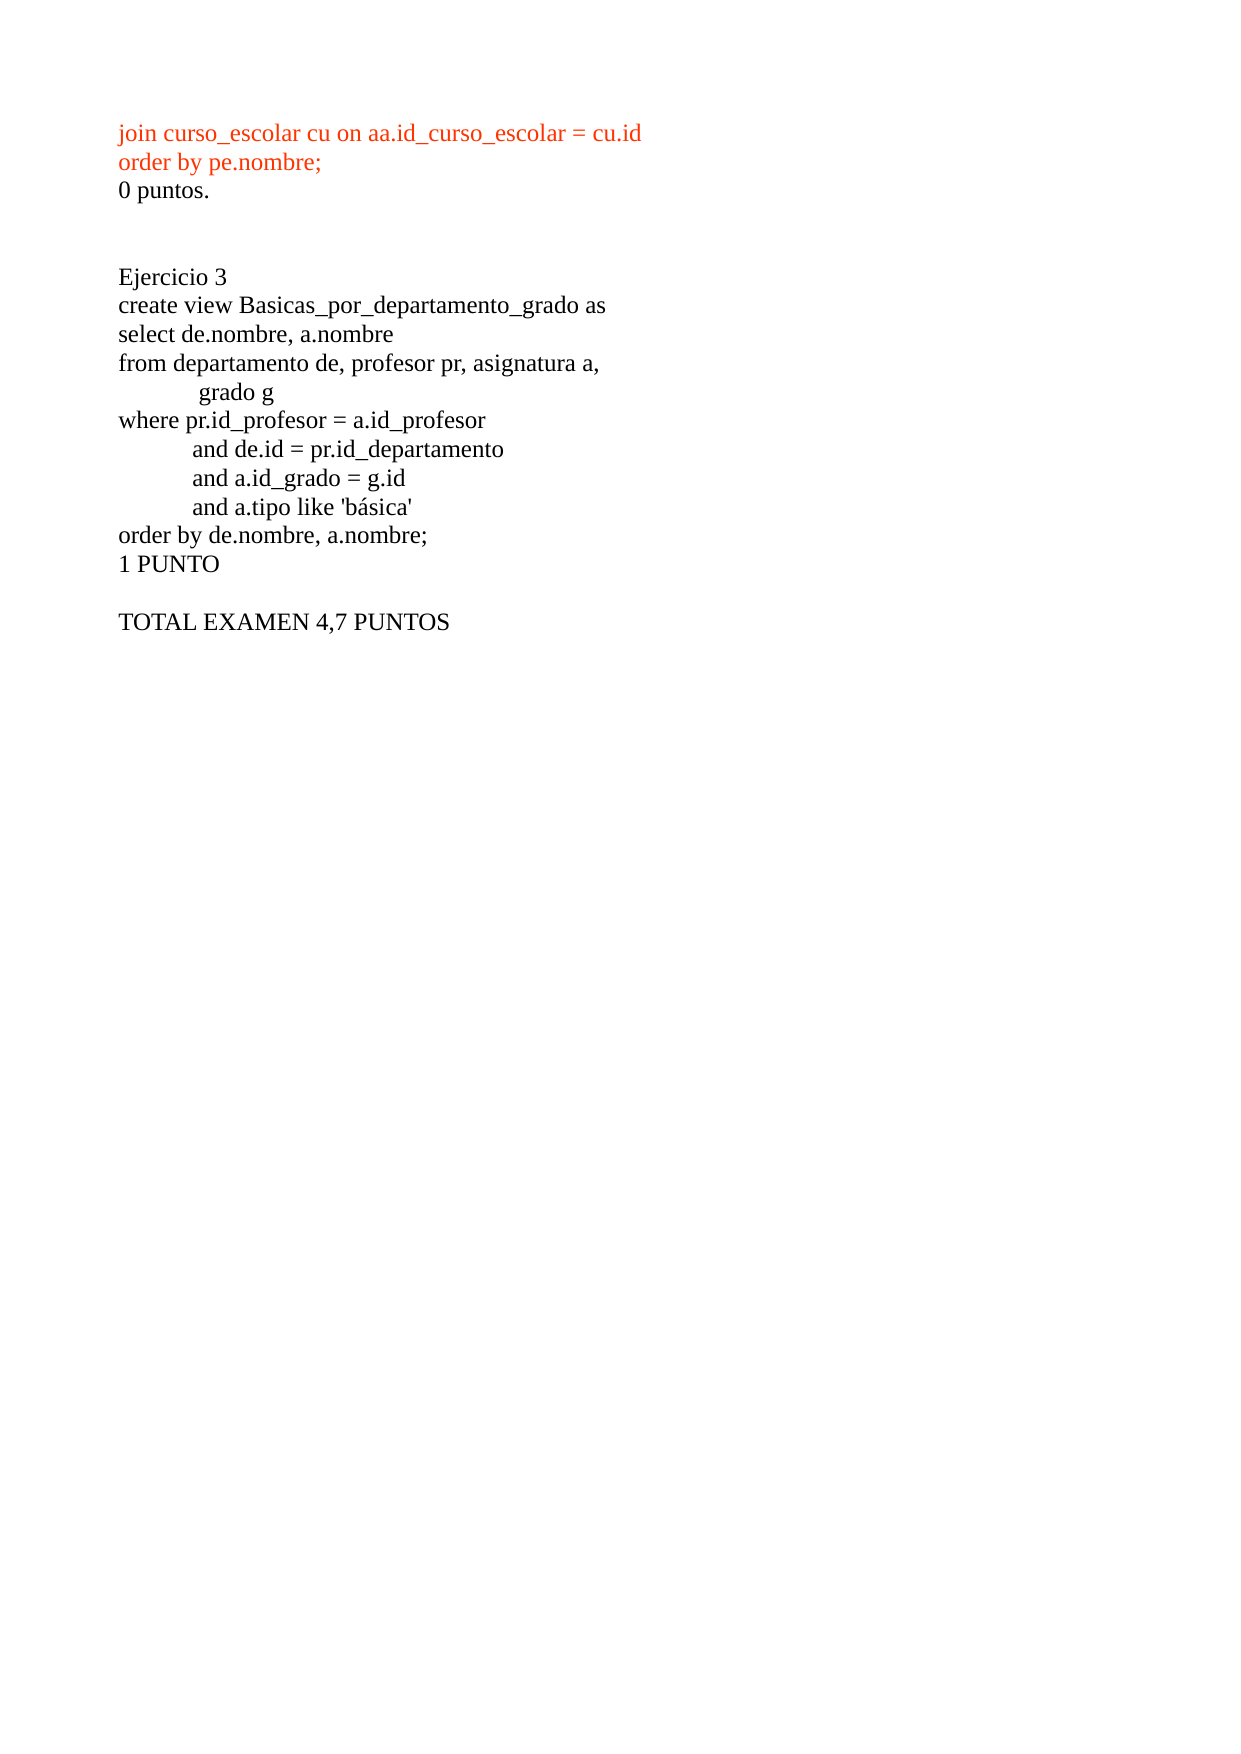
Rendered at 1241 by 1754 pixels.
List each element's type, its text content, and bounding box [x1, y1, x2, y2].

text Ejercicio 3 [118, 262, 1122, 291]
text 1 PUNTO [118, 549, 1122, 578]
text TOTAL EXAMEN 4,7 PUNTOS [118, 607, 1122, 636]
text 0 puntos. [118, 176, 1122, 204]
text join curso_escolar cu on aa.id_curso_escolar = cu.id order by pe.nombre; [118, 118, 1122, 176]
text create view Basicas_por_departamento_grado as select de.nombre, a.nombre from departamento de, profesor pr, asignatura a, grado g where pr.id_profesor = a.id_profesor and de.id = pr.id_departamento and a.id_grado = g.id and a.tipo like 'básica' order by de.nombre, a.nombre; [118, 291, 1122, 549]
